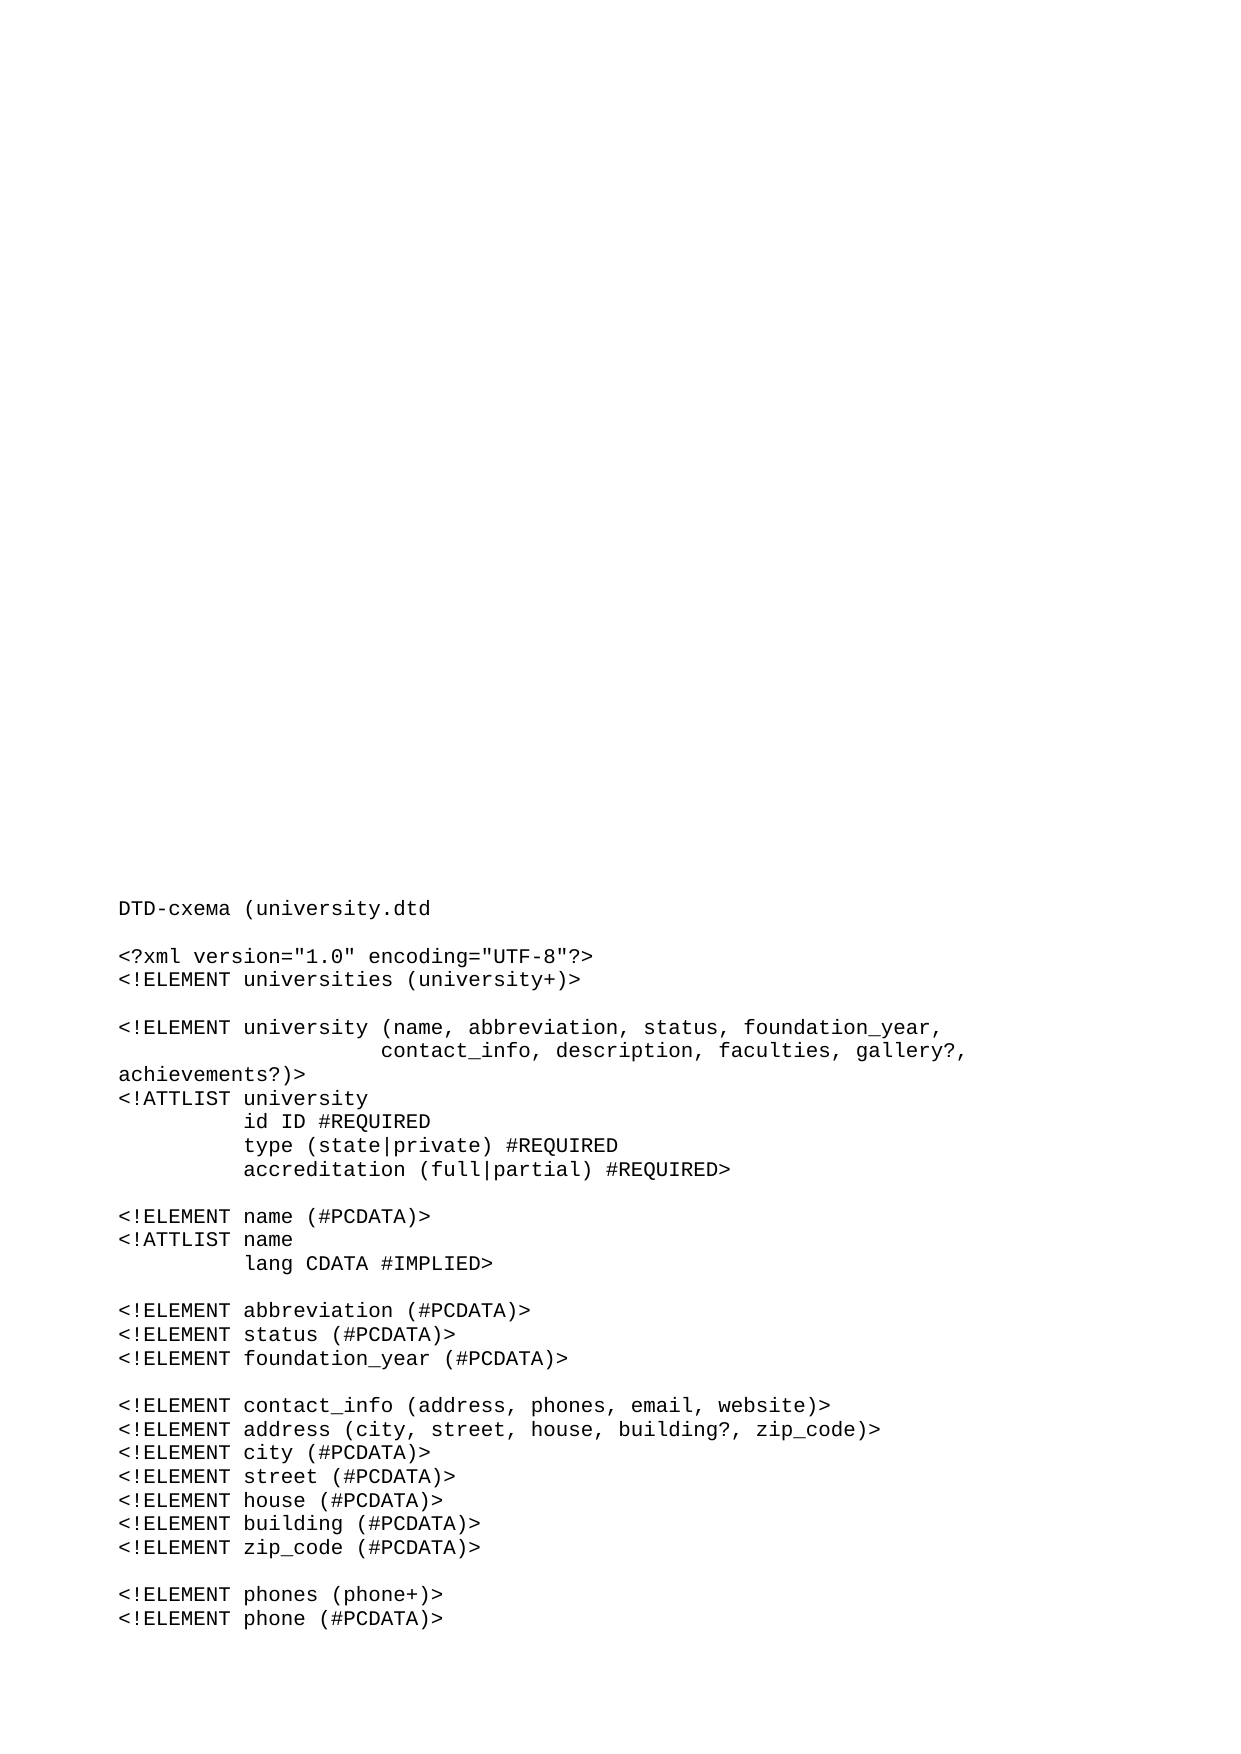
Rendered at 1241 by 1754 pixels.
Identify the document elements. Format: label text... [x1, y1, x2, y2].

text <!ELEMENT foundation_year (#PCDATA)> [118, 1348, 1122, 1371]
text contact_info, description, faculties, gallery?, achievements?)> [118, 1040, 1122, 1088]
text <!ELEMENT street (#PCDATA)> [118, 1466, 1122, 1489]
text <!ELEMENT status (#PCDATA)> [118, 1324, 1122, 1348]
text <!ELEMENT address (city, street, house, building?, zip_code)> [118, 1419, 1122, 1442]
text <!ELEMENT phones (phone+)> [118, 1584, 1122, 1608]
text lang CDATA #IMPLIED> [118, 1253, 1122, 1277]
text <!ELEMENT house (#PCDATA)> [118, 1489, 1122, 1513]
text <?xml version="1.0" encoding="UTF-8"?> [118, 946, 1122, 969]
text <!ELEMENT contact_info (address, phones, email, website)> [118, 1395, 1122, 1419]
text <!ATTLIST university [118, 1088, 1122, 1111]
text DTD-схема (university.dtd [118, 898, 1122, 922]
text <!ELEMENT phone (#PCDATA)> [118, 1608, 1122, 1631]
text <!ELEMENT abbreviation (#PCDATA)> [118, 1300, 1122, 1324]
text type (state|private) #REQUIRED [118, 1135, 1122, 1158]
text <!ELEMENT universities (university+)> [118, 969, 1122, 993]
text <!ELEMENT university (name, abbreviation, status, foundation_year, [118, 1017, 1122, 1040]
text <!ELEMENT building (#PCDATA)> [118, 1513, 1122, 1537]
text <!ELEMENT city (#PCDATA)> [118, 1442, 1122, 1466]
text accreditation (full|partial) #REQUIRED> [118, 1158, 1122, 1182]
text <!ATTLIST name [118, 1229, 1122, 1253]
text <!ELEMENT name (#PCDATA)> [118, 1206, 1122, 1229]
text id ID #REQUIRED [118, 1111, 1122, 1135]
text <!ELEMENT zip_code (#PCDATA)> [118, 1537, 1122, 1561]
